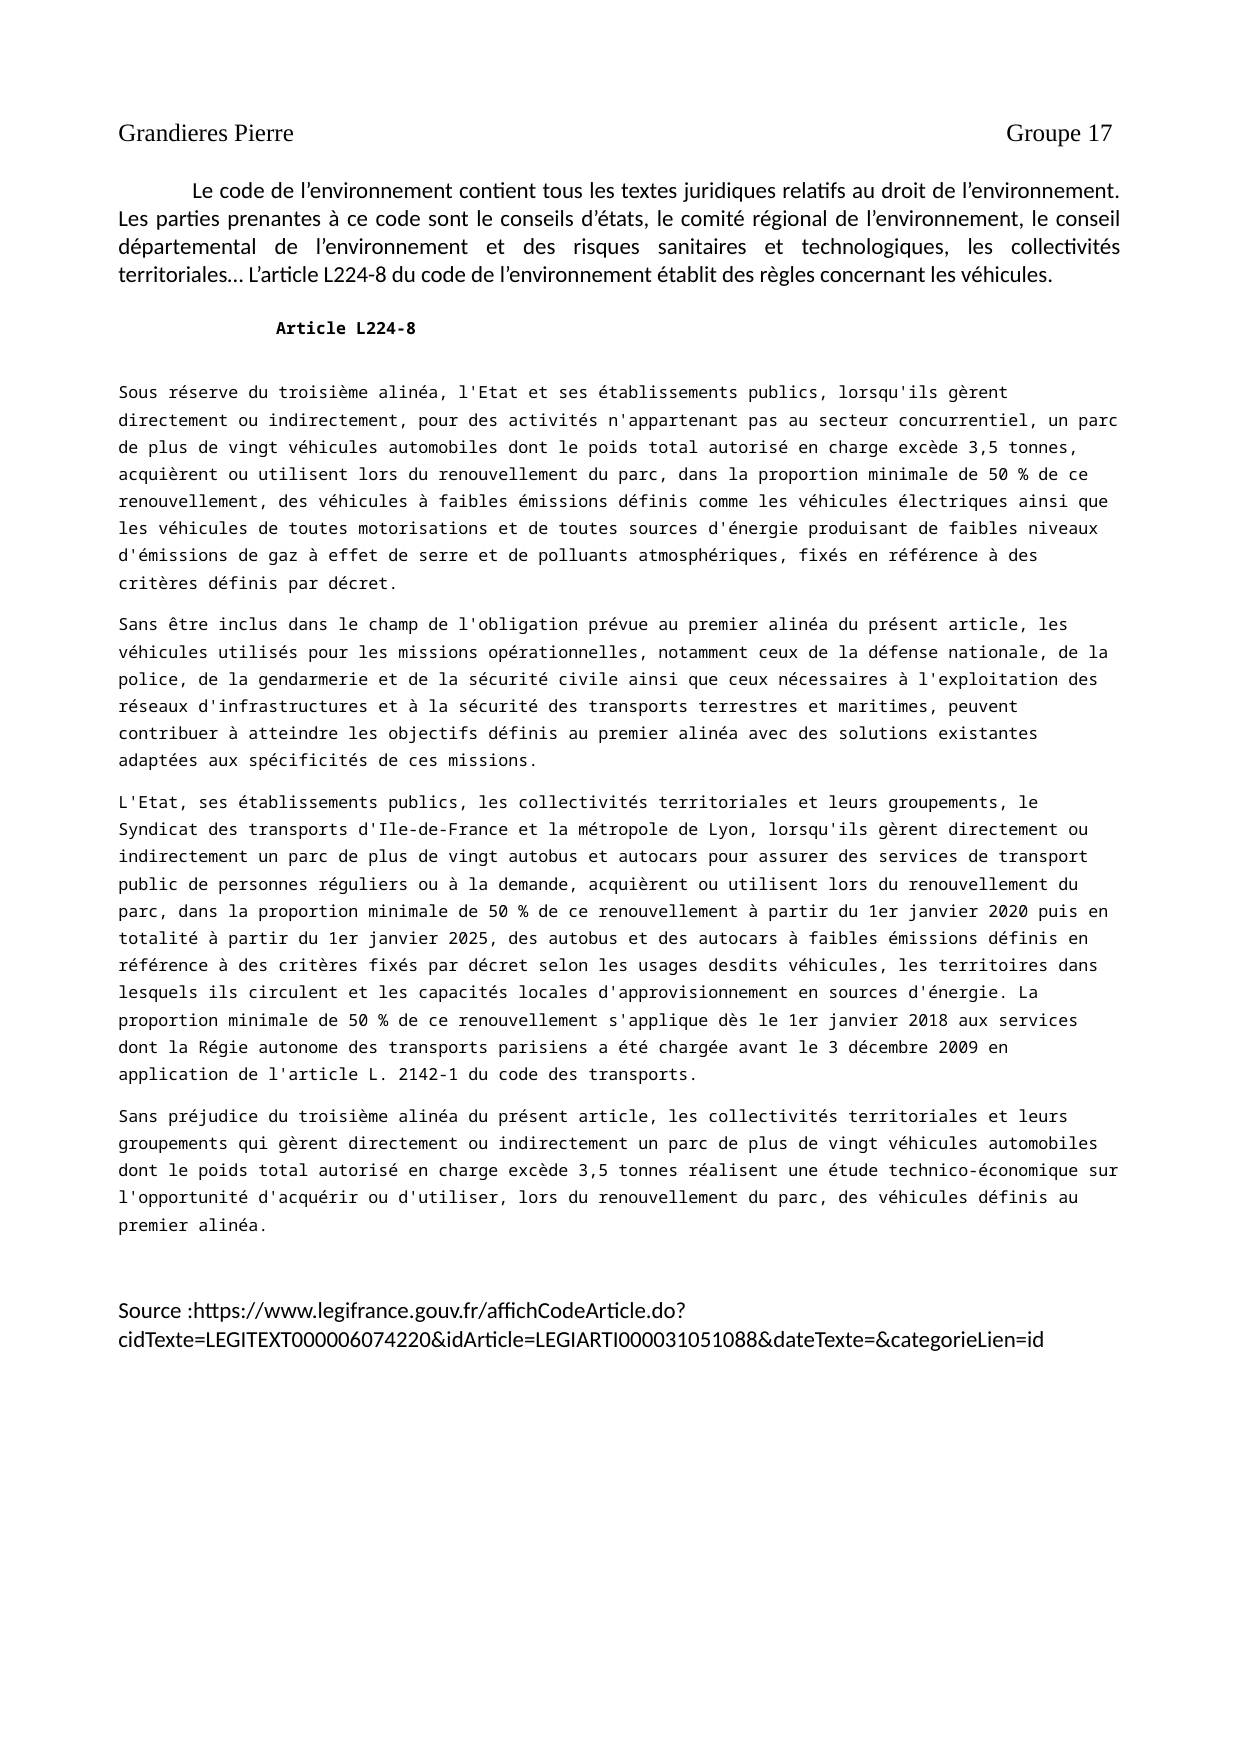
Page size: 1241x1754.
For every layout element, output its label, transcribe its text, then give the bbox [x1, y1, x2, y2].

text Sans être inclus dans le champ de l'obligation prévue au premier alinéa du présent article, les véhicules utilisés pour les missions opérationnelles, notamment ceux de la défense nationale, de la police, de la gendarmerie et de la sécurité civile ainsi que ceux nécessaires à l'exploitation des réseaux d'infrastructures et à la sécurité des transports terrestres et maritimes, peuvent contribuer à atteindre les objectifs définis au premier alinéa avec des solutions existantes adaptées aux spécificités de ces missions. [118, 613, 1122, 772]
text Article L224-8 [118, 316, 1122, 339]
text Source :https://www.legifrance.gouv.fr/affichCodeArticle.do?cidTexte=LEGITEXT000006074220&idArticle=LEGIARTI000031051088&dateTexte=&categorieLien=id [118, 1297, 1122, 1353]
text Sous réserve du troisième alinéa, l'Etat et ses établissements publics, lorsqu'ils gèrent directement ou indirectement, pour des activités n'appartenant pas au secteur concurrentiel, un parc de plus de vingt véhicules automobiles dont le poids total autorisé en charge excède 3,5 tonnes, acquièrent ou utilisent lors du renouvellement du parc, dans la proportion minimale de 50 % de ce renouvellement, des véhicules à faibles émissions définis comme les véhicules électriques ainsi que les véhicules de toutes motorisations et de toutes sources d'énergie produisant de faibles niveaux d'émissions de gaz à effet de serre et de polluants atmosphériques, fixés en référence à des critères définis par décret. [118, 381, 1122, 594]
text L'Etat, ses établissements publics, les collectivités territoriales et leurs groupements, le Syndicat des transports d'Ile-de-France et la métropole de Lyon, lorsqu'ils gèrent directement ou indirectement un parc de plus de vingt autobus et autocars pour assurer des services de transport public de personnes réguliers ou à la demande, acquièrent ou utilisent lors du renouvellement du parc, dans la proportion minimale de 50 % de ce renouvellement à partir du 1er janvier 2020 puis en totalité à partir du 1er janvier 2025, des autobus et des autocars à faibles émissions définis en référence à des critères fixés par décret selon les usages desdits véhicules, les territoires dans lesquels ils circulent et les capacités locales d'approvisionnement en sources d'énergie. La proportion minimale de 50 % de ce renouvellement s'applique dès le 1er janvier 2018 aux services dont la Régie autonome des transports parisiens a été chargée avant le 3 décembre 2009 en application de l'article L. 2142-1 du code des transports. [118, 791, 1122, 1085]
text Le code de l’environnement contient tous les textes juridiques relatifs au droit de l’environnement. Les parties prenantes à ce code sont le conseils d’états, le comité régional de l’environnement, le conseil départemental de l’environnement et des risques sanitaires et technologiques, les collectivités territoriales… L’article L224-8 du code de l’environnement établit des règles concernant les véhicules. [118, 176, 1122, 288]
text Sans préjudice du troisième alinéa du présent article, les collectivités territoriales et leurs groupements qui gèrent directement ou indirectement un parc de plus de vingt véhicules automobiles dont le poids total autorisé en charge excède 3,5 tonnes réalisent une étude technico-économique sur l'opportunité d'acquérir ou d'utiliser, lors du renouvellement du parc, des véhicules définis au premier alinéa. [118, 1104, 1122, 1236]
